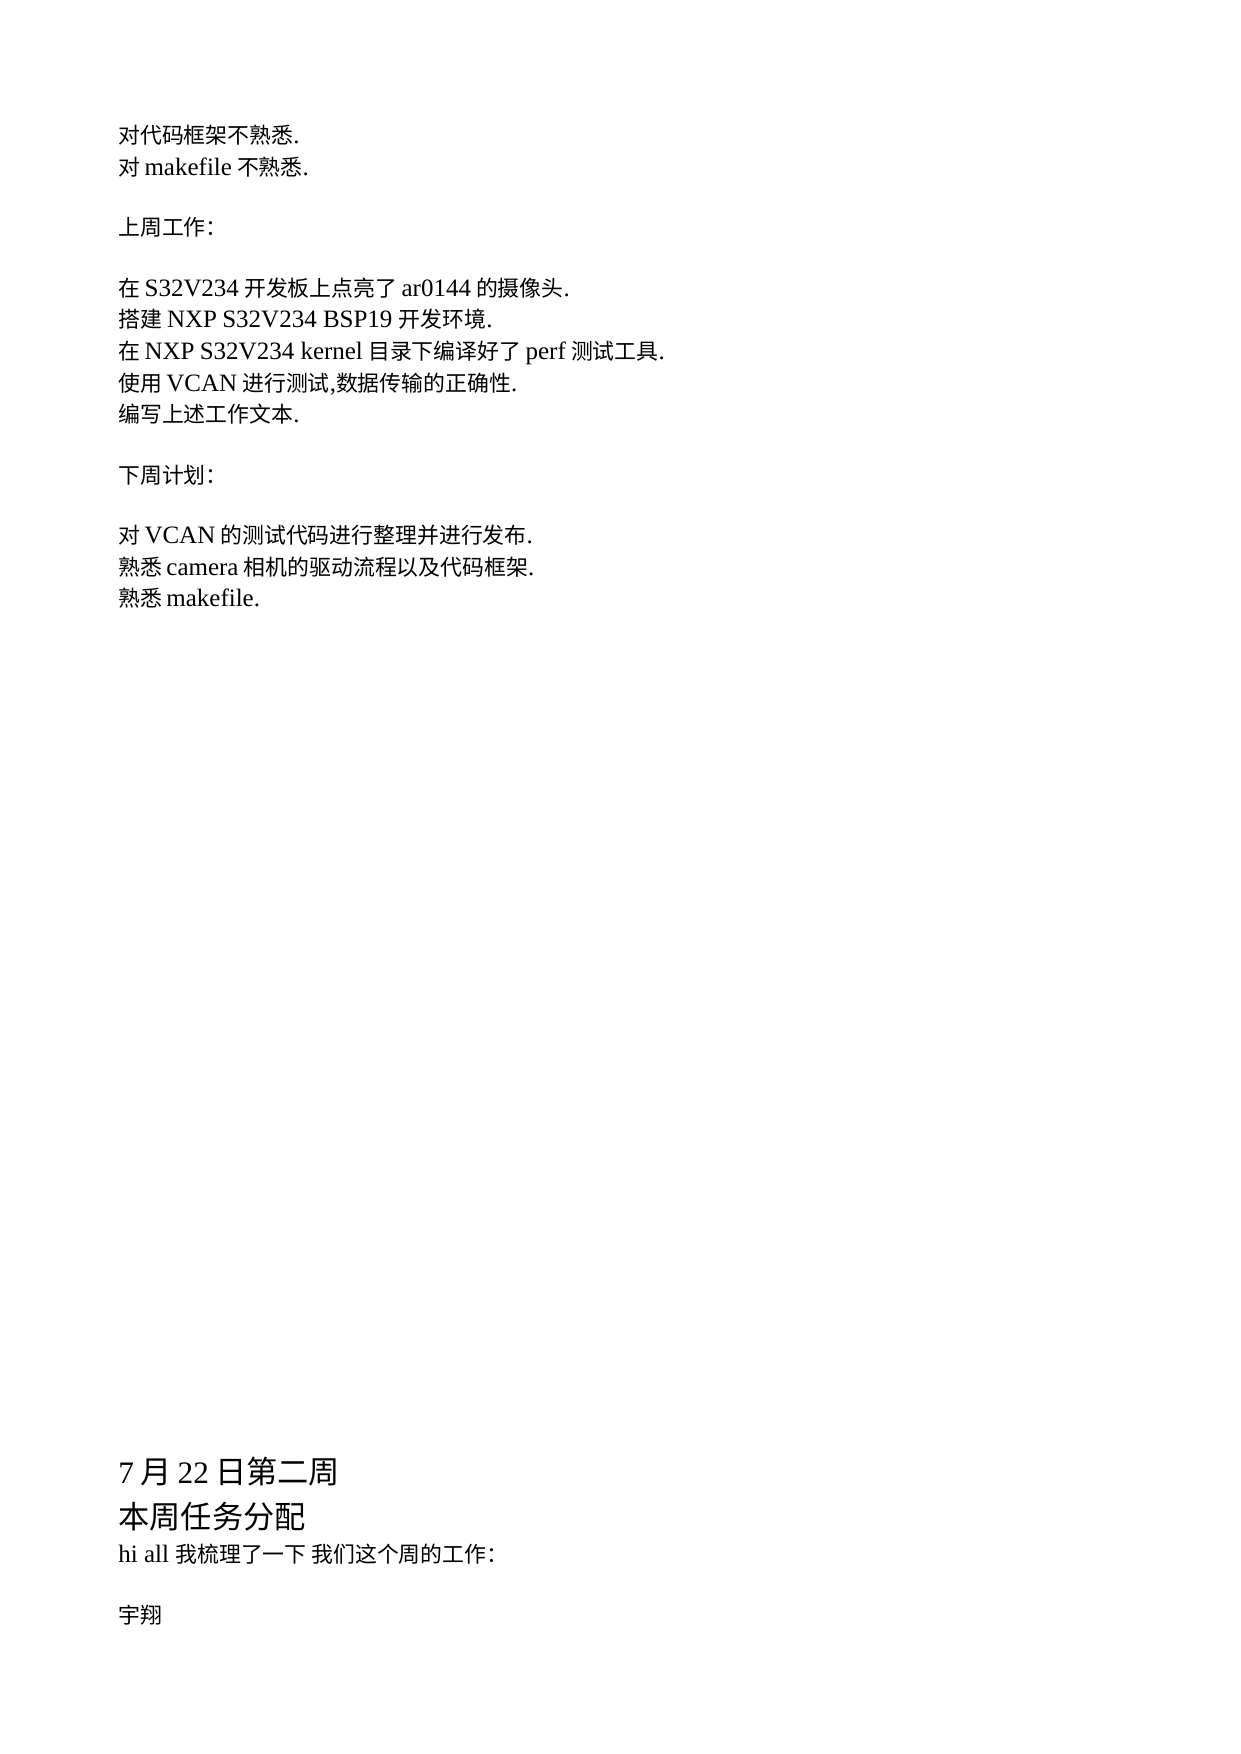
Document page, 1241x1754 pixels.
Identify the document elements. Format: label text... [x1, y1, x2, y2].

text 本周任务分配 [118, 1492, 1122, 1537]
text 对代码框架不熟悉. [118, 118, 1122, 150]
text 7月22日第二周 [118, 1447, 1122, 1492]
text 搭建 NXP S32V234 BSP19 开发环境. [118, 302, 1122, 334]
text 熟悉makefile. [118, 581, 1122, 613]
text 熟悉camera相机的驱动流程以及代码框架. [118, 550, 1122, 581]
text 对VCAN的测试代码进行整理并进行发布. [118, 518, 1122, 550]
text 编写上述工作文本. [118, 397, 1122, 429]
text hi all 我梳理了一下 我们这个周的工作： 宇翔 [118, 1537, 1122, 1629]
text 在S32V234开发板上点亮了ar0144的摄像头. [118, 271, 1122, 302]
text 对makefile不熟悉. [118, 150, 1122, 181]
text 下周计划： [118, 458, 1122, 489]
text 在NXP S32V234 kernel目录下编译好了perf测试工具. [118, 334, 1122, 366]
text 上周工作： [118, 210, 1122, 242]
text 使用VCAN进行测试,数据传输的正确性. [118, 366, 1122, 397]
